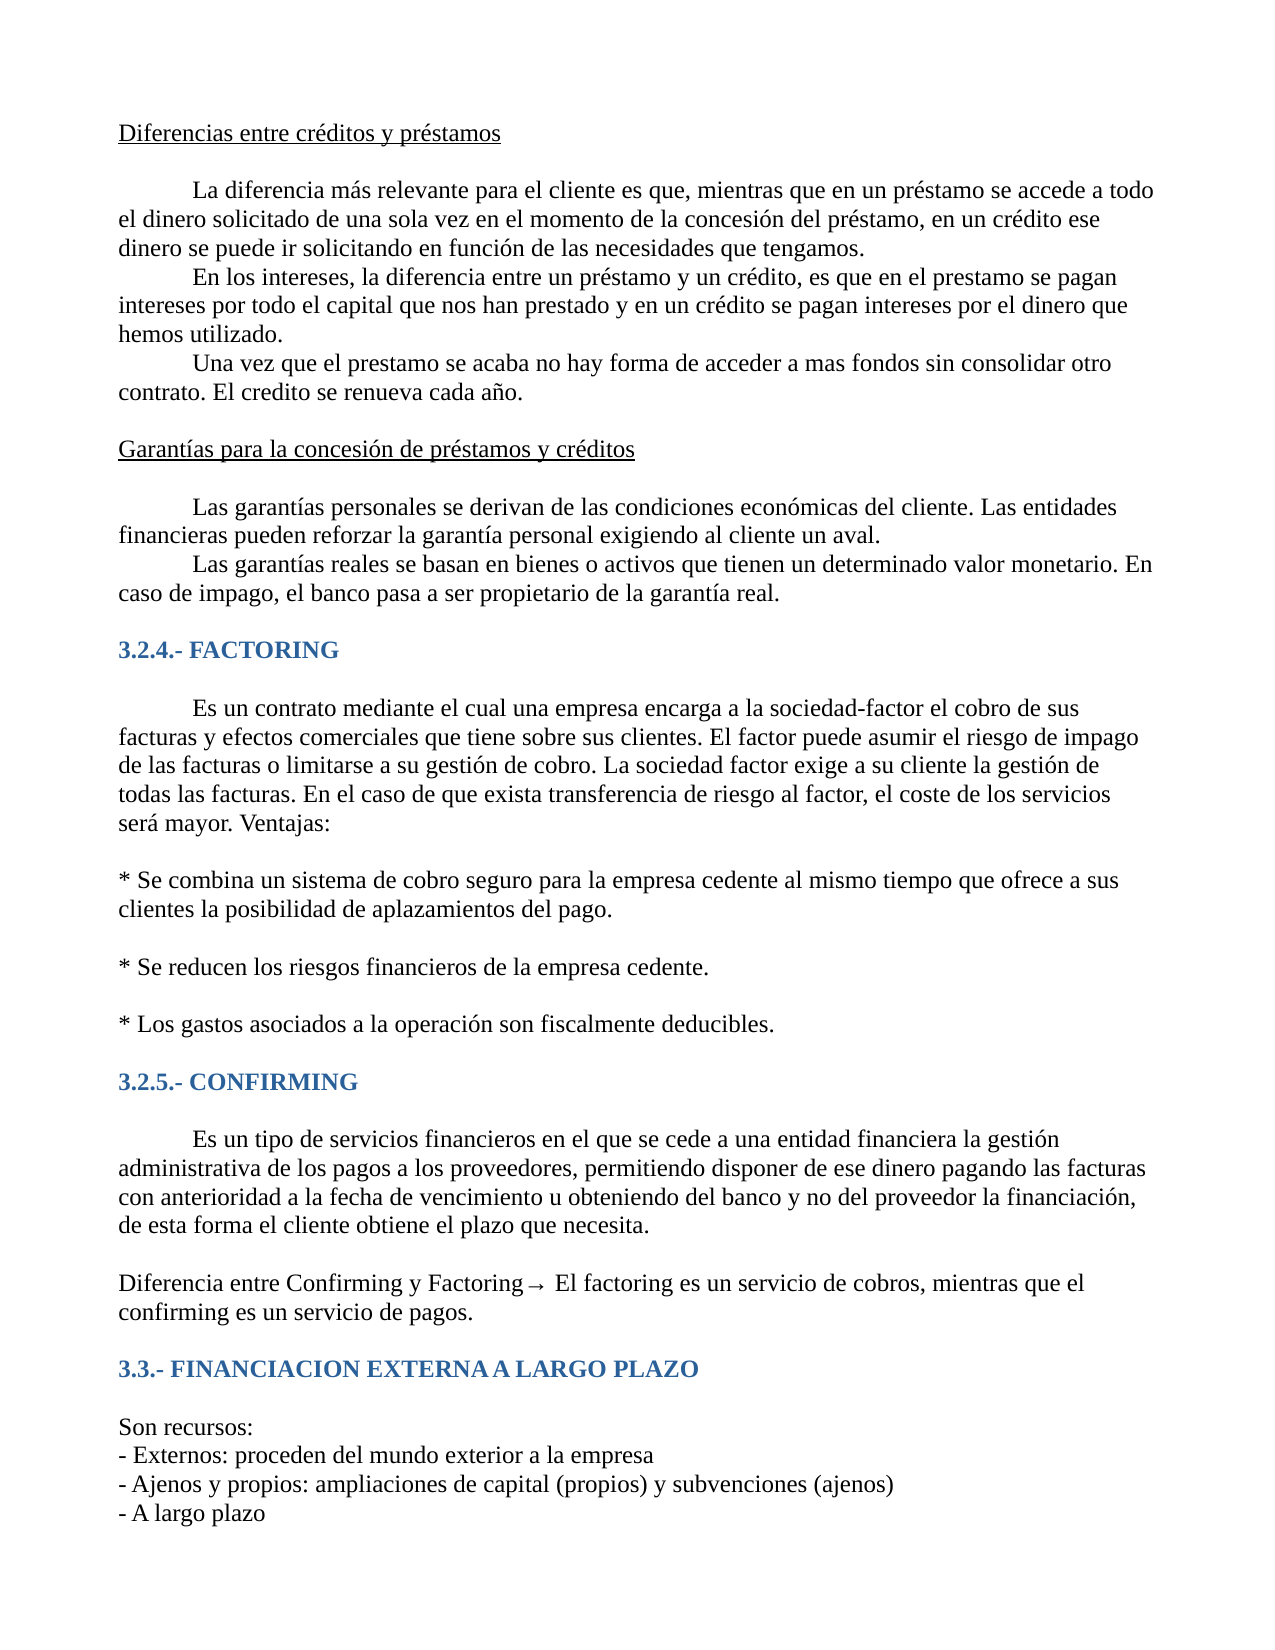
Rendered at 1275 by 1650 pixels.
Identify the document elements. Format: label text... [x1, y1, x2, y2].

text La diferencia más relevante para el cliente es que, mientras que en un préstamo se accede a todo el dinero solicitado de una sola vez en el momento de la concesión del préstamo, en un crédito ese dinero se puede ir solicitando en función de las necesidades que tengamos. [118, 176, 1157, 262]
text 3.2.4.- FACTORING [118, 636, 1157, 664]
text Una vez que el prestamo se acaba no hay forma de acceder a mas fondos sin consolidar otro contrato. El credito se renueva cada año. [118, 348, 1157, 406]
text - Ajenos y propios: ampliaciones de capital (propios) y subvenciones (ajenos) [118, 1469, 1157, 1498]
text Las garantías personales se derivan de las condiciones económicas del cliente. Las entidades financieras pueden reforzar la garantía personal exigiendo al cliente un aval. [118, 492, 1157, 549]
text Las garantías reales se basan en bienes o activos que tienen un determinado valor monetario. En caso de impago, el banco pasa a ser propietario de la garantía real. [118, 549, 1157, 607]
text * Se reducen los riesgos financieros de la empresa cedente. [118, 952, 1157, 981]
text Diferencia entre Confirming y Factoring→ El factoring es un servicio de cobros, mientras que el confirming es un servicio de pagos. [118, 1268, 1157, 1326]
text * Los gastos asociados a la operación son fiscalmente deducibles. [118, 1009, 1157, 1038]
text * Se combina un sistema de cobro seguro para la empresa cedente al mismo tiempo que ofrece a sus clientes la posibilidad de aplazamientos del pago. [118, 866, 1157, 923]
text Es un contrato mediante el cual una empresa encarga a la sociedad-factor el cobro de sus facturas y efectos comerciales que tiene sobre sus clientes. El factor puede asumir el riesgo de impago de las facturas o limitarse a su gestión de cobro. La sociedad factor exige a su cliente la gestión de todas las facturas. En el caso de que exista transferencia de riesgo al factor, el coste de los servicios será mayor. Ventajas: [118, 693, 1157, 837]
text - A largo plazo [118, 1498, 1157, 1527]
text 3.3.- FINANCIACION EXTERNA A LARGO PLAZO [118, 1354, 1157, 1383]
text - Externos: proceden del mundo exterior a la empresa [118, 1441, 1157, 1469]
text En los intereses, la diferencia entre un préstamo y un crédito, es que en el prestamo se pagan intereses por todo el capital que nos han prestado y en un crédito se pagan intereses por el dinero que hemos utilizado. [118, 262, 1157, 348]
text Garantías para la concesión de préstamos y créditos [118, 434, 1157, 463]
text Son recursos: [118, 1412, 1157, 1441]
text 3.2.5.- CONFIRMING [118, 1067, 1157, 1096]
text Es un tipo de servicios financieros en el que se cede a una entidad financiera la gestión administrativa de los pagos a los proveedores, permitiendo disponer de ese dinero pagando las facturas con anterioridad a la fecha de vencimiento u obteniendo del banco y no del proveedor la financiación, de esta forma el cliente obtiene el plazo que necesita. [118, 1124, 1157, 1239]
text Diferencias entre créditos y préstamos [118, 118, 1157, 147]
